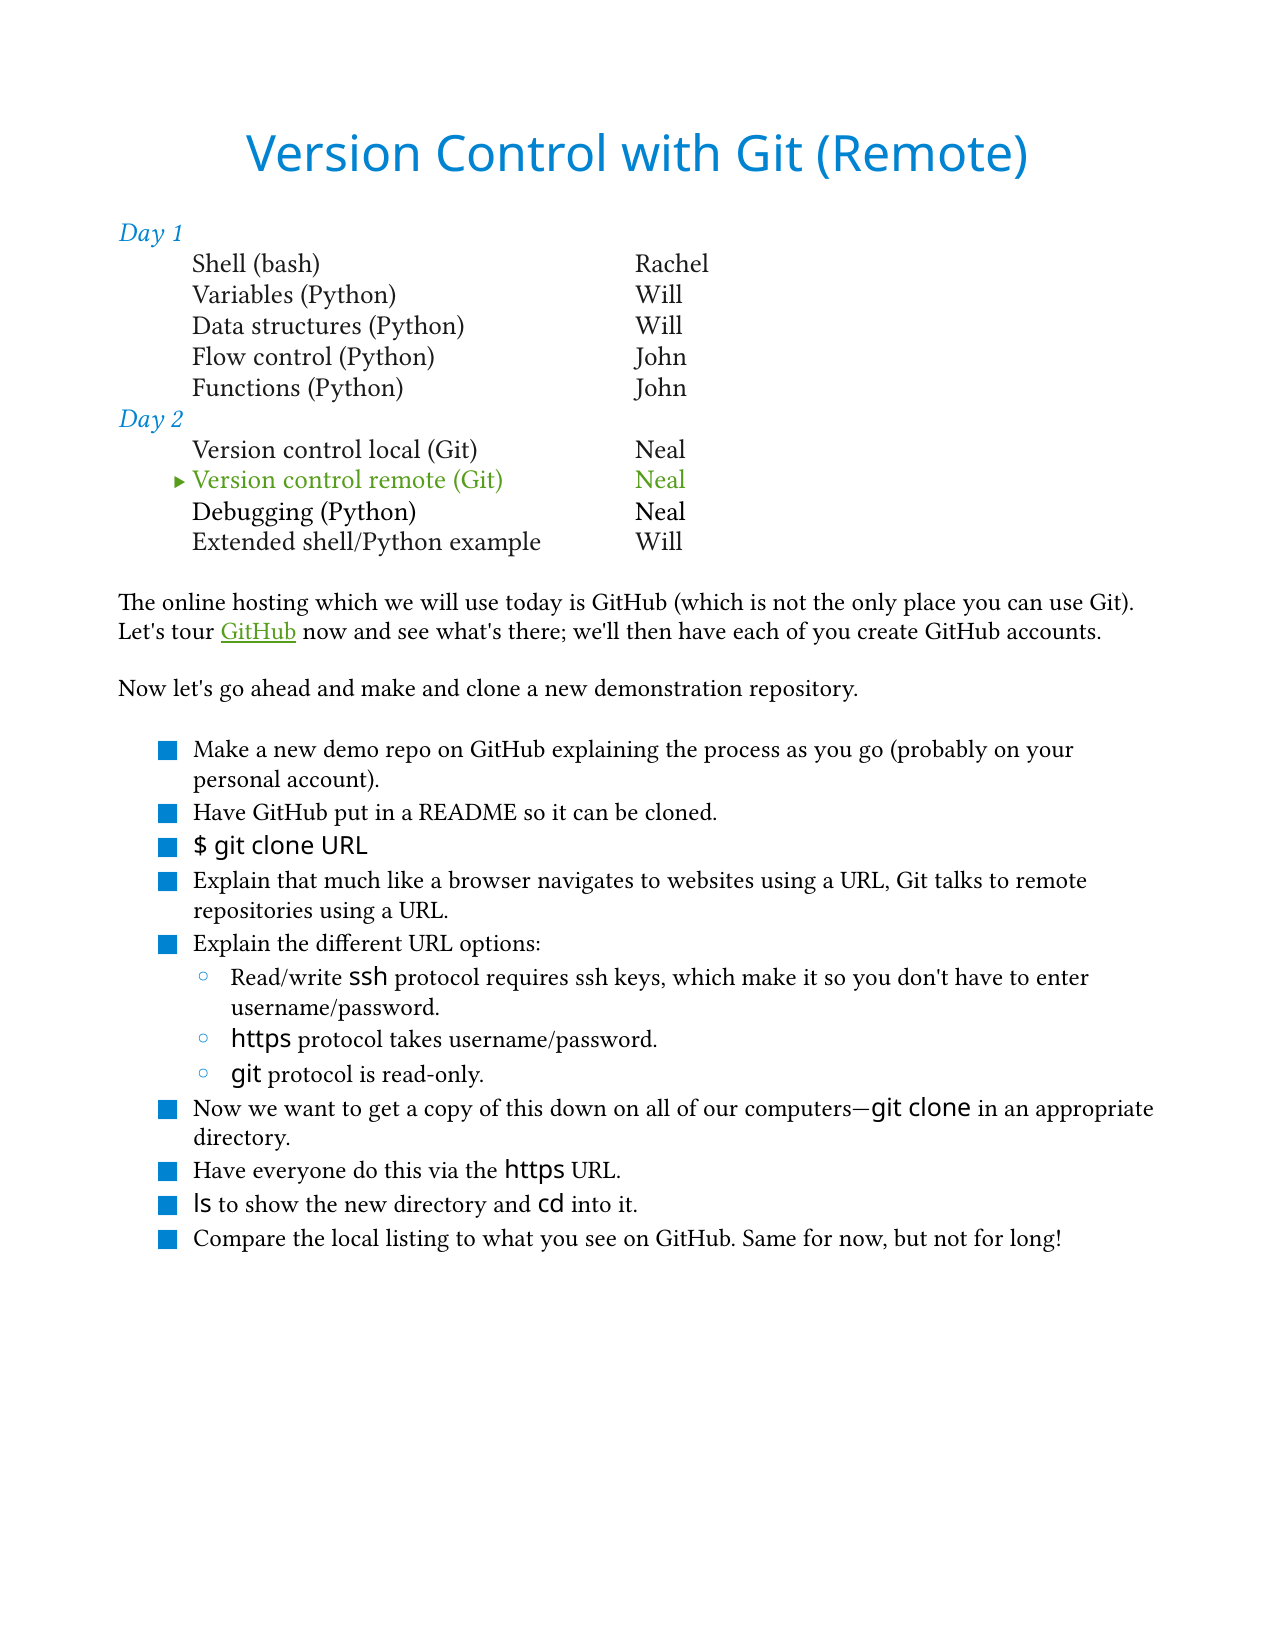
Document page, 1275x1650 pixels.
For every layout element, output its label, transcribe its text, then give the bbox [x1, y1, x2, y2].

text The online hosting which we will use today is GitHub (which is not the only place you can use Git). Let's tour GitHub now and see what's there; we'll then have each of you create GitHub accounts. [118, 588, 1157, 646]
text Day 1 [118, 217, 1157, 248]
list git protocol is read-only. [193, 1055, 1157, 1089]
text Now let's go ahead and make and clone a new demonstration repository. [118, 674, 1157, 703]
list https protocol takes username/password. [193, 1021, 1157, 1055]
list Now we want to get a copy of this down on all of our computers—git clone in an appropriate directory. [156, 1089, 1157, 1152]
text Functions (Python) John [118, 372, 1157, 403]
list ls to show the new directory and cd into it. [156, 1186, 1157, 1220]
list $ git clone URL [156, 828, 1157, 862]
text Extended shell/Python example Will [118, 527, 1157, 557]
list Make a new demo repo on GitHub explaining the process as you go (probably on your personal account). [156, 731, 1157, 794]
list Explain that much like a browser navigates to websites using a URL, Git talks to remote repositories using a URL. [156, 862, 1157, 924]
text Debugging (Python) Neal [118, 496, 1157, 527]
text Data structures (Python) Will [118, 310, 1157, 341]
list Explain the different URL options: [156, 924, 1157, 958]
text Version Control with Git (Remote) [118, 118, 1157, 186]
text Shell (bash) Rachel [118, 248, 1157, 279]
text Day 2 [118, 403, 1157, 434]
text ▶ Version control remote (Git) Neal [118, 465, 1157, 496]
list Have everyone do this via the https URL. [156, 1152, 1157, 1186]
text Flow control (Python) John [118, 341, 1157, 372]
list Compare the local listing to what you see on GitHub. Same for now, but not for long! [156, 1220, 1157, 1254]
list Read/write ssh protocol requires ssh keys, which make it so you don't have to enter username/password. [193, 958, 1157, 1021]
text Variables (Python) Will [118, 279, 1157, 310]
text Version control local (Git) Neal [118, 434, 1157, 465]
list Have GitHub put in a README so it can be cloned. [156, 794, 1157, 828]
